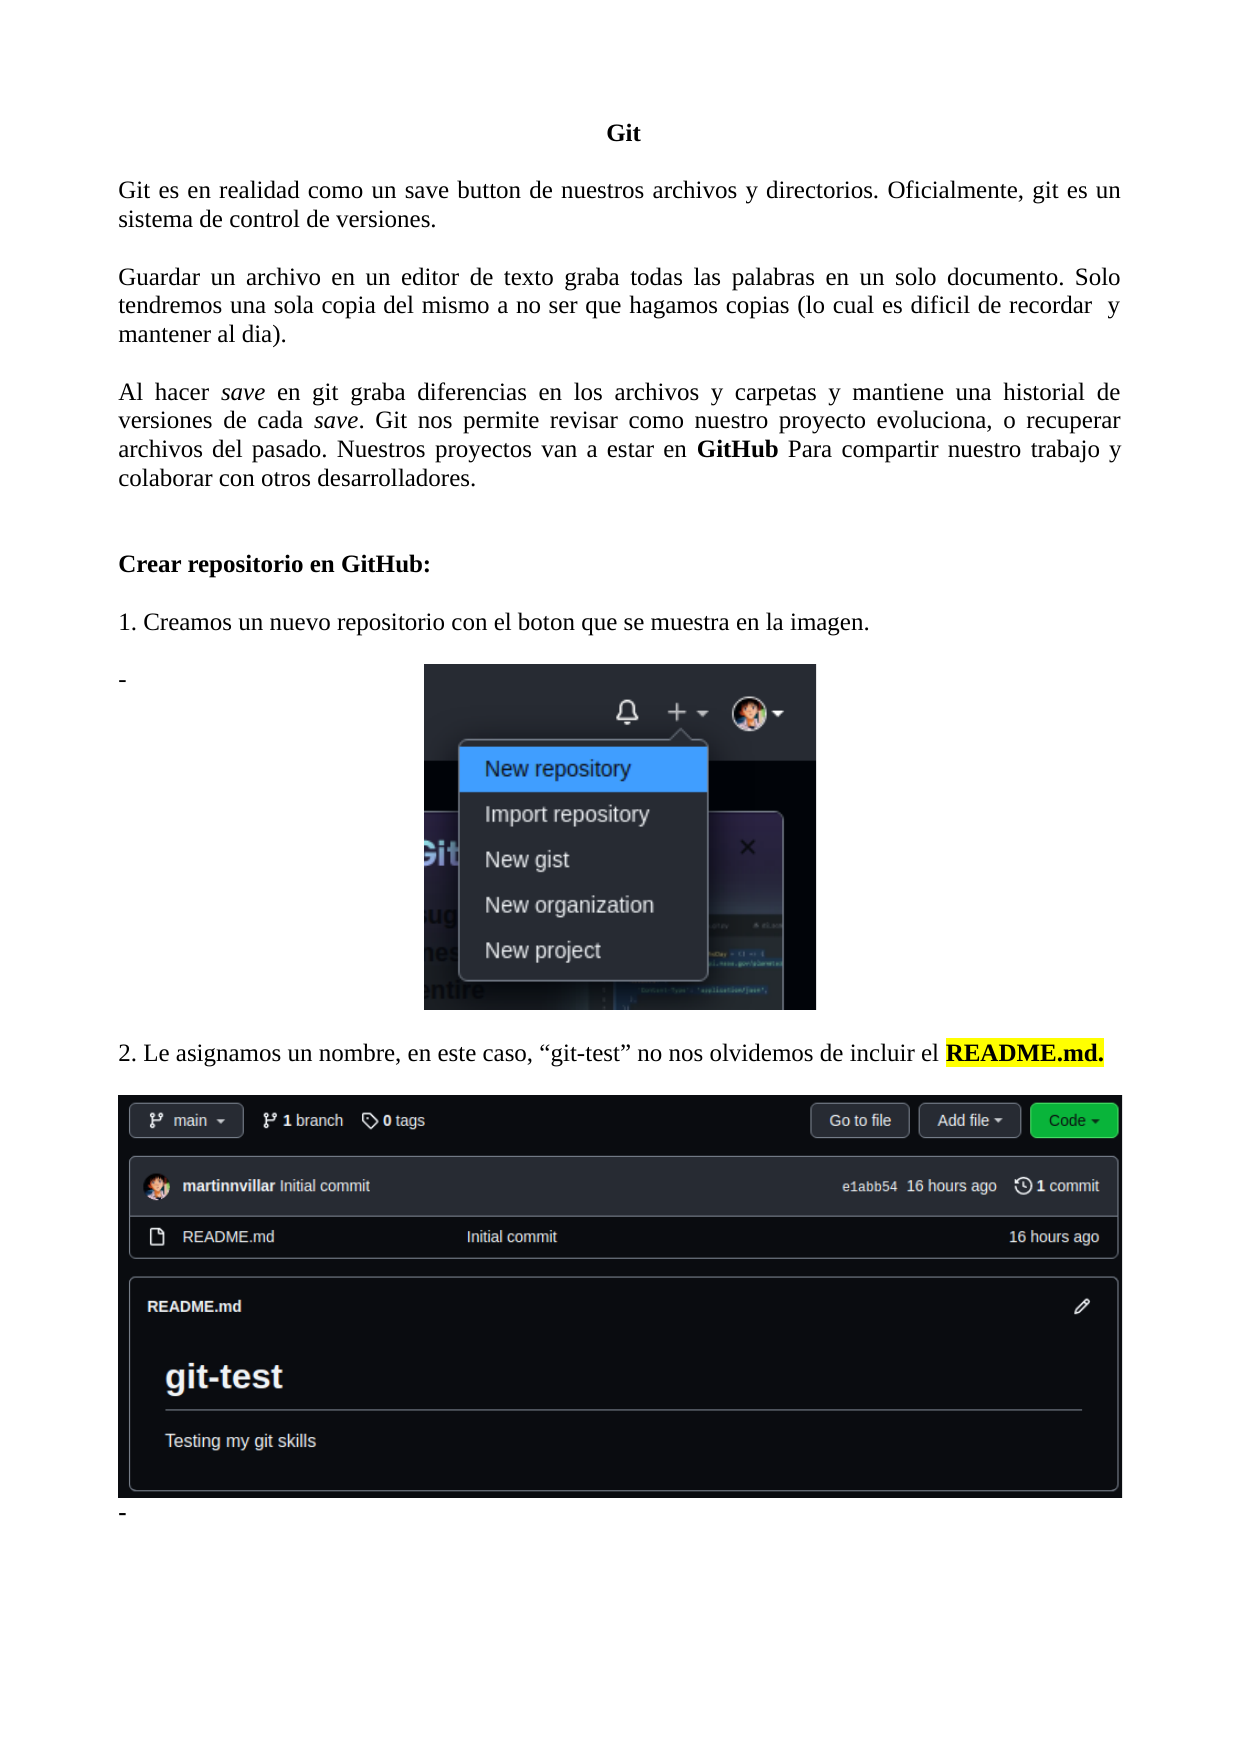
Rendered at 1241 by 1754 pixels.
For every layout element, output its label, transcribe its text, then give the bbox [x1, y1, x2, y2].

text Crear repositorio en GitHub: [118, 549, 1122, 578]
text - [817, 664, 1122, 693]
text - [118, 664, 424, 693]
text Git es en realidad como un save button de nuestros archivos y directorios. Oficialmente, git es un sistema de control de versiones. [118, 176, 1122, 233]
text 1. Creamos un nuevo repositorio con el boton que se muestra en la imagen. [118, 607, 1122, 636]
picture [424, 664, 817, 1010]
text Git [118, 118, 1122, 147]
text - [118, 1498, 1122, 1526]
picture [118, 1095, 1123, 1498]
text Guardar un archivo en un editor de texto graba todas las palabras en un solo documento. Solo tendremos una sola copia del mismo a no ser que hagamos copias (lo cual es dificil de recordar y mantener al dia). [118, 262, 1122, 348]
text Al hacer save en git graba diferencias en los archivos y carpetas y mantiene una historial de versiones de cada save. Git nos permite revisar como nuestro proyecto evoluciona, o recuperar archivos del pasado. Nuestros proyectos van a estar en GitHub Para compartir nuestro trabajo y colaborar con otros desarrolladores. [118, 377, 1122, 492]
text 2. Le asignamos un nombre, en este caso, “git-test” no nos olvidemos de incluir el README.md. [118, 1038, 1122, 1067]
